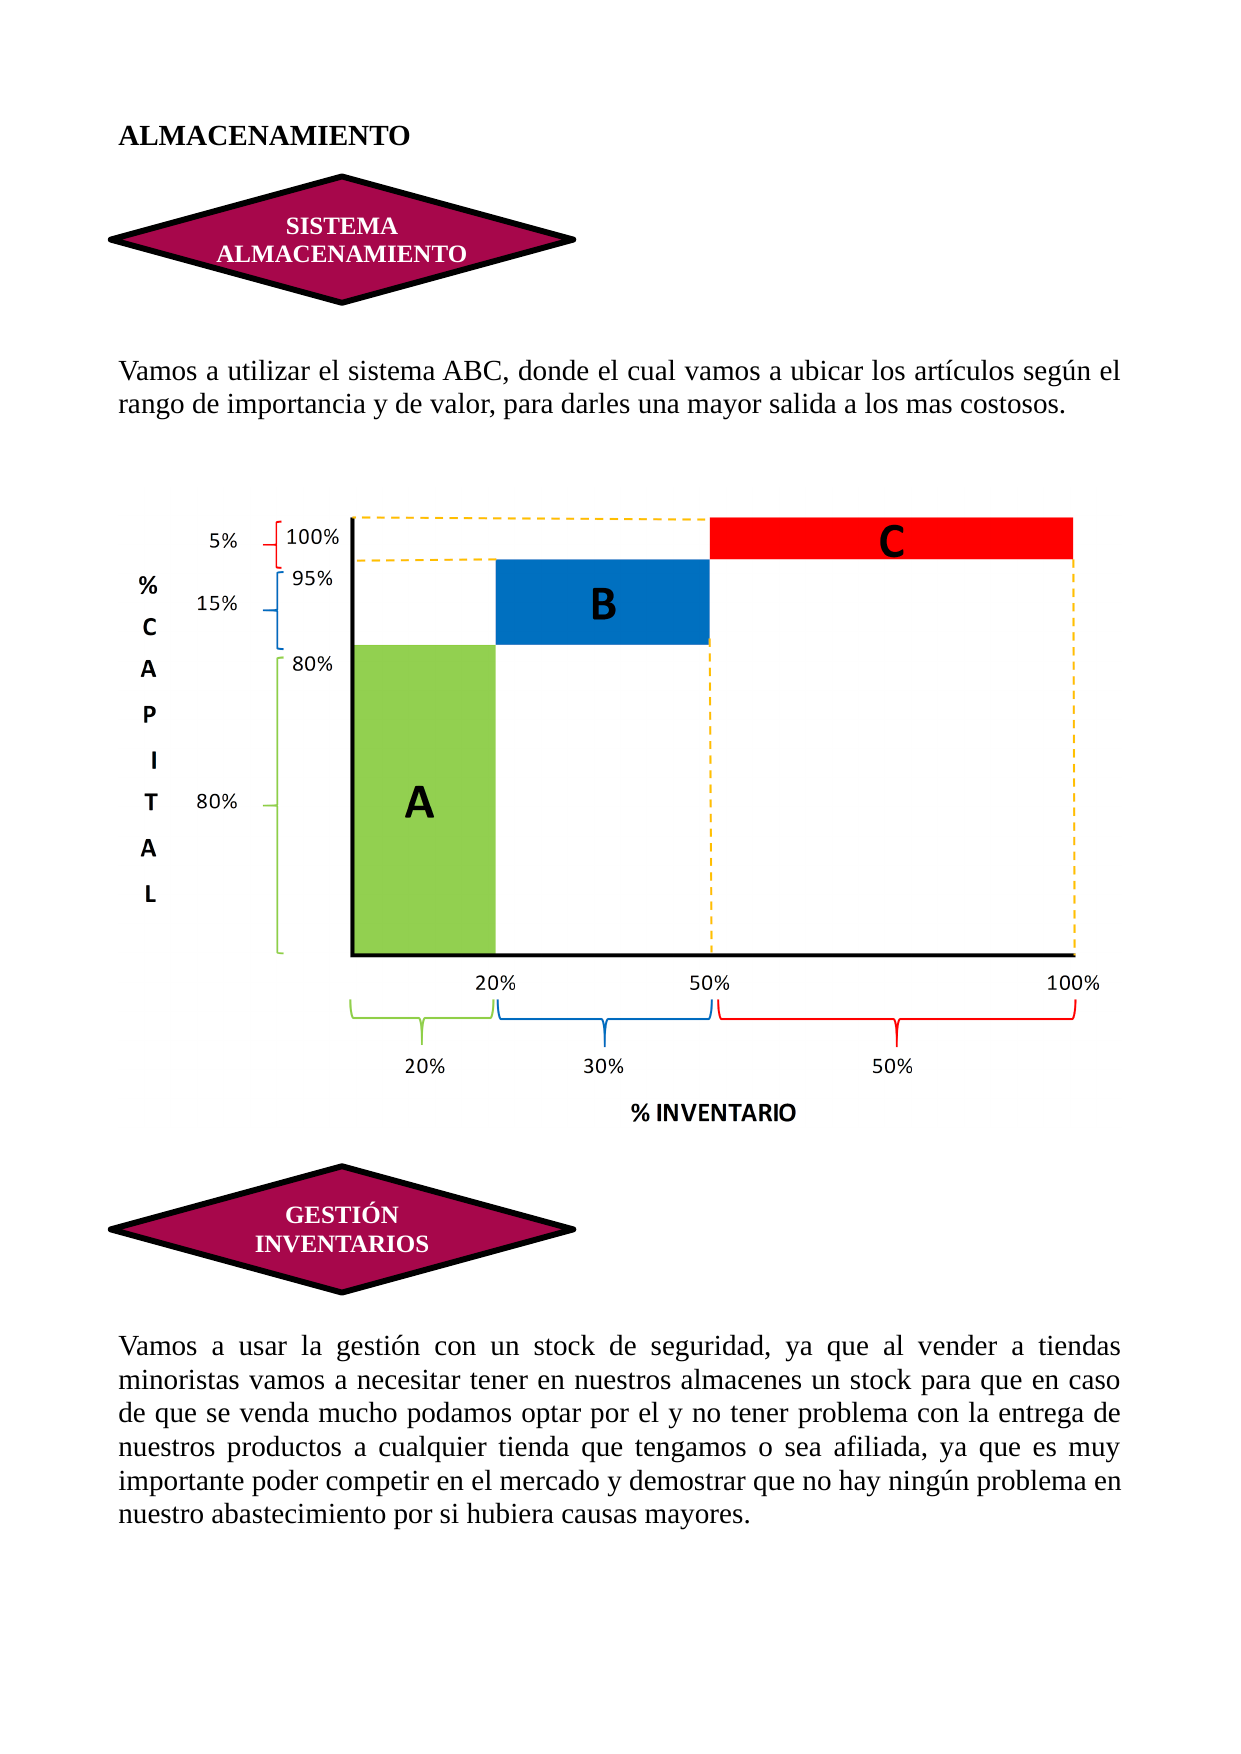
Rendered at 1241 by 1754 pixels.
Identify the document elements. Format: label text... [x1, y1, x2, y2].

picture [118, 487, 1123, 1128]
text ALMACENAMIENTO [118, 118, 1122, 152]
text Vamos a utilizar el sistema ABC, donde el cual vamos a ubicar los artículos según el rango de importancia y de valor, para darles una mayor salida a los mas costosos. [118, 353, 1122, 420]
text Vamos a usar la gestión con un stock de seguridad, ya que al vender a tiendas minoristas vamos a necesitar tener en nuestros almacenes un stock para que en caso de que se venda mucho podamos optar por el y no tener problema con la entrega de nuestros productos a cualquier tienda que tengamos o sea afiliada, ya que es muy importante poder competir en el mercado y demostrar que no hay ningún problema en nuestro abastecimiento por si hubiera causas mayores. [118, 1328, 1122, 1530]
